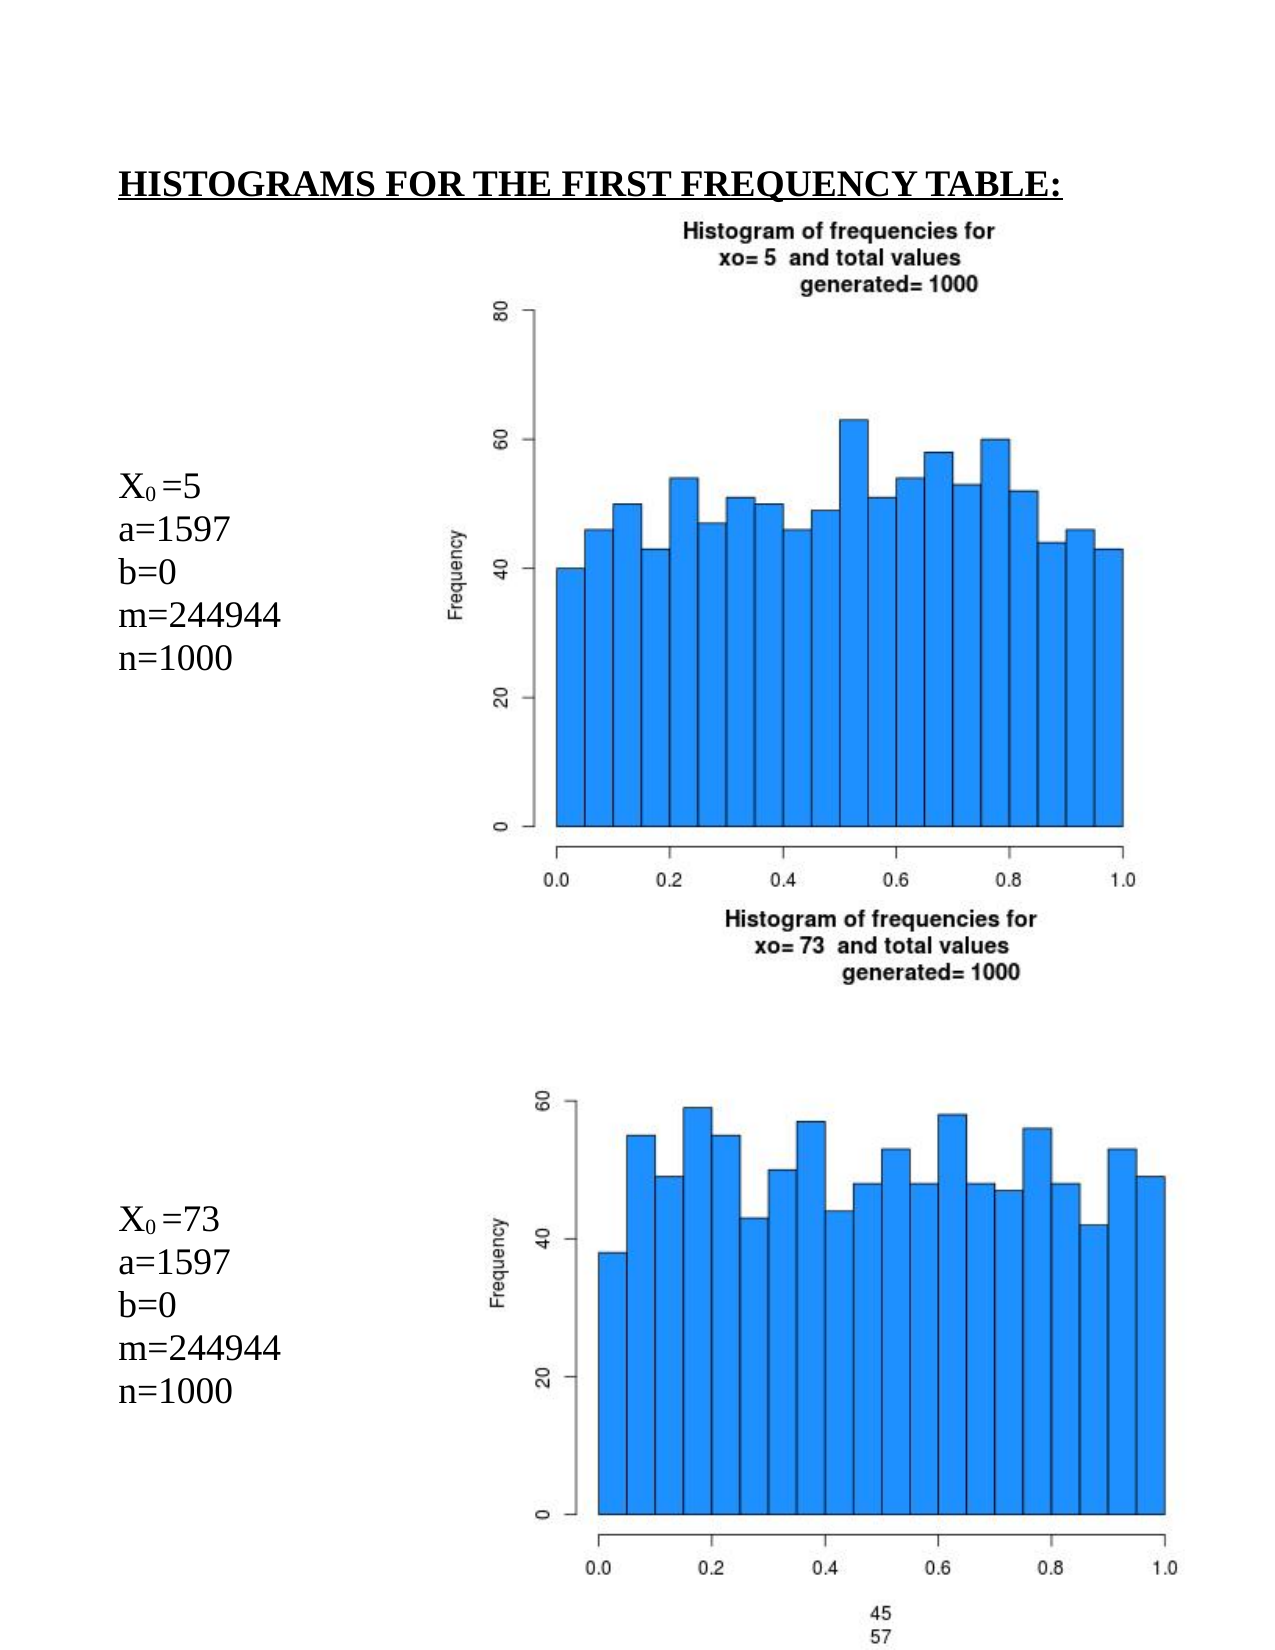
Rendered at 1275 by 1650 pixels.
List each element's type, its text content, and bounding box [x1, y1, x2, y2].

text HISTOGRAMS FOR THE FIRST FREQUENCY TABLE: [118, 161, 1157, 204]
text b=0 [118, 1282, 484, 1326]
text a=1597 [118, 506, 442, 549]
text n=1000 [118, 636, 442, 679]
text X0 =5 [118, 463, 442, 506]
text a=1597 [118, 1239, 484, 1282]
text n=1000 [118, 1369, 484, 1412]
text X0 =73 [118, 1196, 484, 1239]
text m=244944 [118, 592, 442, 636]
picture [442, 211, 1235, 1650]
text b=0 [118, 549, 442, 592]
text m=244944 [118, 1326, 484, 1369]
